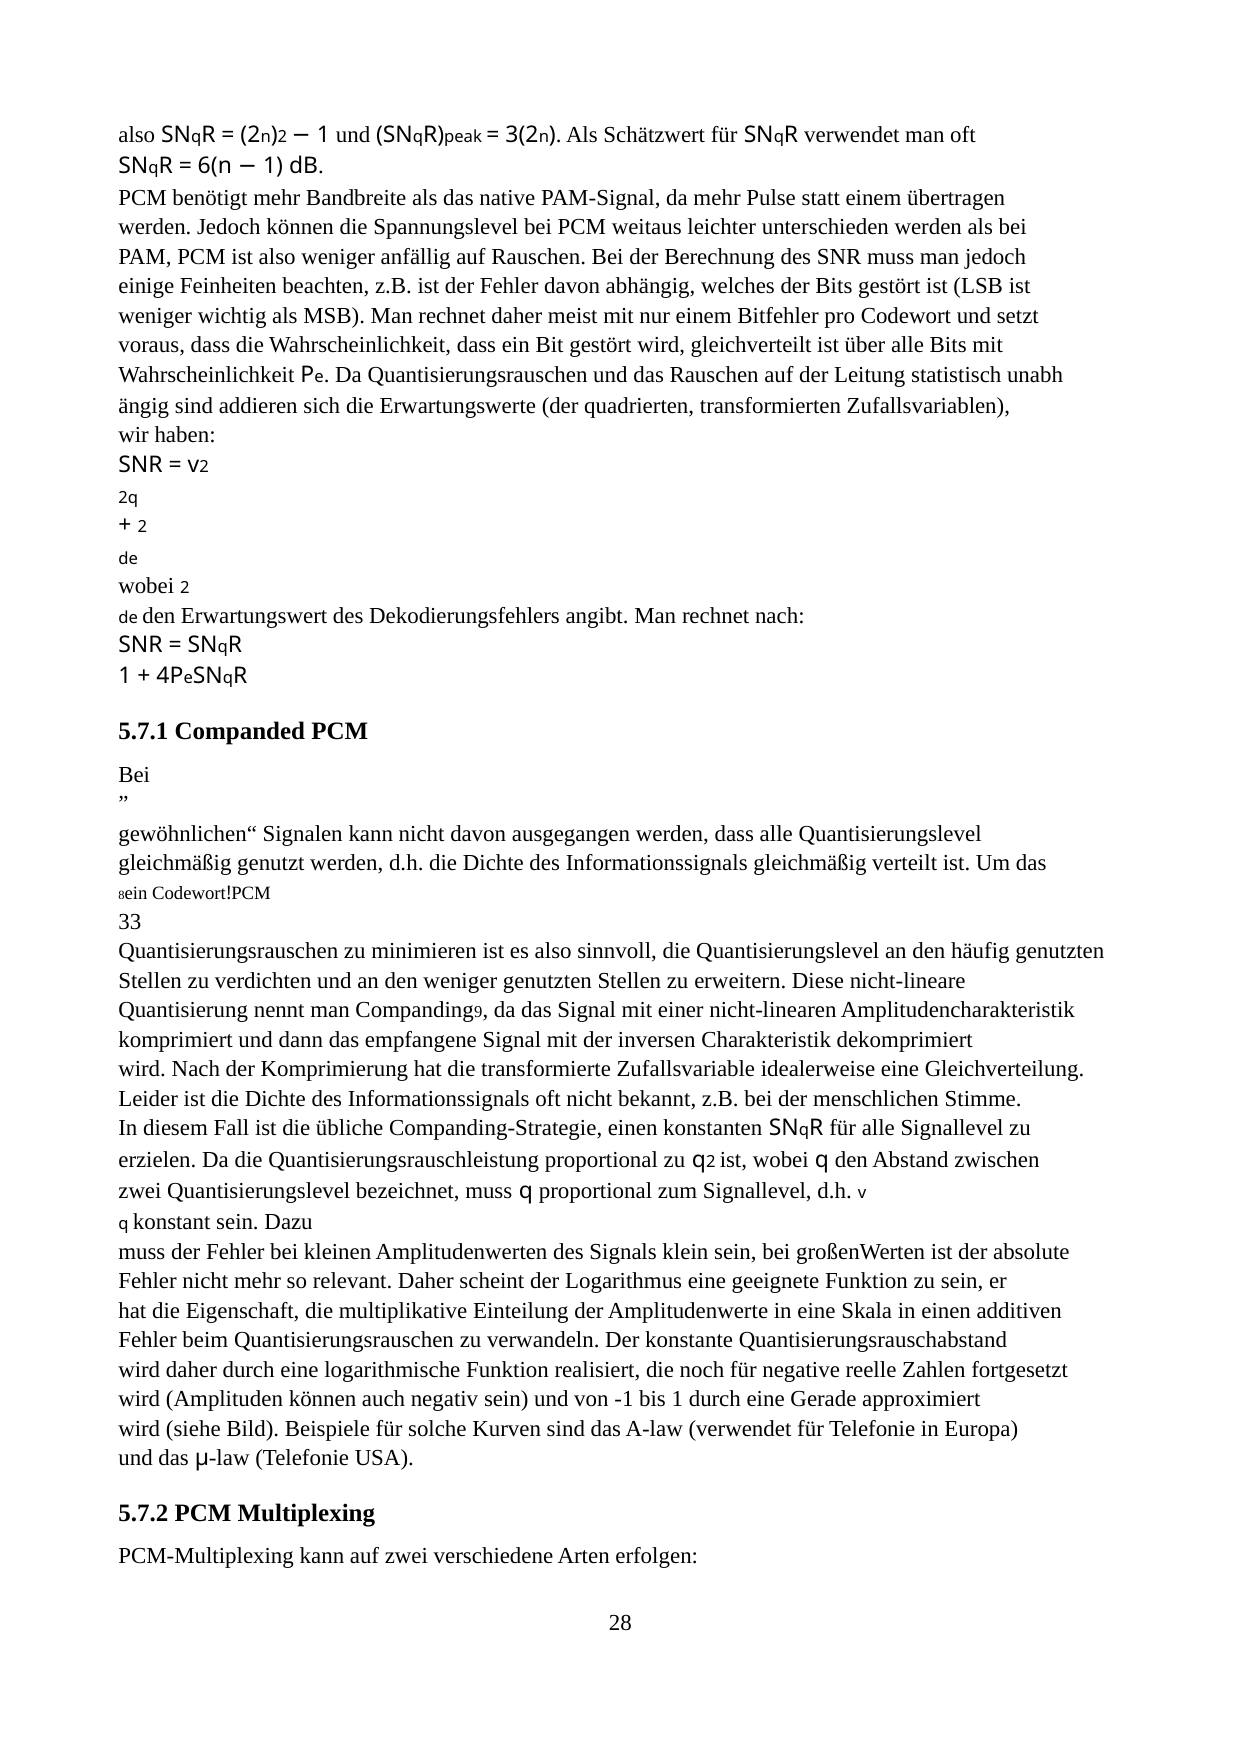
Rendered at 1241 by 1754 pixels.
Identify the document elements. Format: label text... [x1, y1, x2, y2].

text erzielen. Da die Quantisierungsrauschleistung proportional zu q2 ist, wobei q den Abstand zwischen [118, 1143, 1122, 1174]
text gewöhnlichen“ Signalen kann nicht davon ausgegangen werden, dass alle Quantisierungslevel [118, 817, 1122, 846]
text weniger wichtig als MSB). Man rechnet daher meist mit nur einem Bitfehler pro Codewort und setzt [118, 298, 1122, 328]
text hat die Eigenschaft, die multiplikative Einteilung der Amplitudenwerte in eine Skala in einen additiven [118, 1293, 1122, 1323]
text Leider ist die Dichte des Informationssignals oft nicht bekannt, z.B. bei der menschlichen Stimme. [118, 1082, 1122, 1111]
text Quantisierungsrauschen zu minimieren ist es also sinnvoll, die Quantisierungslevel an den häufig genutzten [118, 934, 1122, 964]
text SNqR = 6(n − 1) dB. [118, 149, 1122, 181]
text einige Feinheiten beachten, z.B. ist der Fehler davon abhängig, welches der Bits gestört ist (LSB ist [118, 269, 1122, 298]
text de [118, 540, 1122, 569]
text wird (siehe Bild). Beispiele für solche Kurven sind das A-law (verwendet für Telefonie in Europa) [118, 1411, 1122, 1441]
text 2q [118, 479, 1122, 508]
text In diesem Fall ist die übliche Companding-Strategie, einen konstanten SNqR für alle Signallevel zu [118, 1111, 1122, 1143]
text wird (Amplituden können auch negativ sein) und von -1 bis 1 durch eine Gerade approximiert [118, 1382, 1122, 1411]
text gleichmäßig genutzt werden, d.h. die Dichte des Informationssignals gleichmäßig verteilt ist. Um das [118, 846, 1122, 876]
text werden. Jedoch können die Spannungslevel bei PCM weitaus leichter unterschieden werden als bei [118, 210, 1122, 239]
text PCM benötigt mehr Bandbreite als das native PAM-Signal, da mehr Pulse statt einem übertragen [118, 181, 1122, 210]
text 33 [118, 905, 1122, 934]
subtitle PCM Multiplexing [118, 1497, 1122, 1527]
text ” [118, 787, 1122, 817]
subtitle Companded PCM [118, 716, 1122, 745]
text wird. Nach der Komprimierung hat die transformierte Zufallsvariable idealerweise eine Gleichverteilung. [118, 1052, 1122, 1082]
text wird daher durch eine logarithmische Funktion realisiert, die noch für negative reelle Zahlen fortgesetzt [118, 1352, 1122, 1382]
text komprimiert und dann das empfangene Signal mit der inversen Charakteristik dekomprimiert [118, 1023, 1122, 1052]
text PAM, PCM ist also weniger anfällig auf Rauschen. Bei der Berechnung des SNR muss man jedoch [118, 239, 1122, 269]
text Stellen zu verdichten und an den weniger genutzten Stellen zu erweitern. Diese nicht-lineare [118, 964, 1122, 993]
text also SNqR = (2n)2 − 1 und (SNqR)peak = 3(2n). Als Schätzwert für SNqR verwendet man oft [118, 118, 1122, 149]
text PCM-Multiplexing kann auf zwei verschiedene Arten erfolgen: [118, 1539, 1122, 1569]
text Quantisierung nennt man Companding9, da das Signal mit einer nicht-linearen Amplitudencharakteristik [118, 993, 1122, 1023]
text q konstant sein. Dazu [118, 1205, 1122, 1234]
text und das μ-law (Telefonie USA). [118, 1441, 1122, 1472]
text de den Erwartungswert des Dekodierungsfehlers angibt. Man rechnet nach: [118, 599, 1122, 628]
text zwei Quantisierungslevel bezeichnet, muss q proportional zum Signallevel, d.h. v [118, 1174, 1122, 1205]
text Fehler beim Quantisierungsrauschen zu verwandeln. Der konstante Quantisierungsrauschabstand [118, 1323, 1122, 1352]
text Fehler nicht mehr so relevant. Daher scheint der Logarithmus eine geeignete Funktion zu sein, er [118, 1264, 1122, 1293]
text wobei 2 [118, 569, 1122, 599]
text 8ein Codewort!PCM [118, 876, 1122, 905]
text wir haben: [118, 418, 1122, 448]
text SNR = v2 [118, 448, 1122, 479]
text 1 + 4PeSNqR [118, 659, 1122, 691]
text ängig sind addieren sich die Erwartungswerte (der quadrierten, transformierten Zufallsvariablen), [118, 389, 1122, 418]
text voraus, dass die Wahrscheinlichkeit, dass ein Bit gestört wird, gleichverteilt ist über alle Bits mit [118, 328, 1122, 357]
text muss der Fehler bei kleinen Amplitudenwerten des Signals klein sein, bei großenWerten ist der absolute [118, 1234, 1122, 1264]
text SNR = SNqR [118, 628, 1122, 659]
text Bei [118, 758, 1122, 787]
text Wahrscheinlichkeit Pe. Da Quantisierungsrauschen und das Rauschen auf der Leitung statistisch unabh [118, 357, 1122, 389]
text + 2 [118, 508, 1122, 540]
